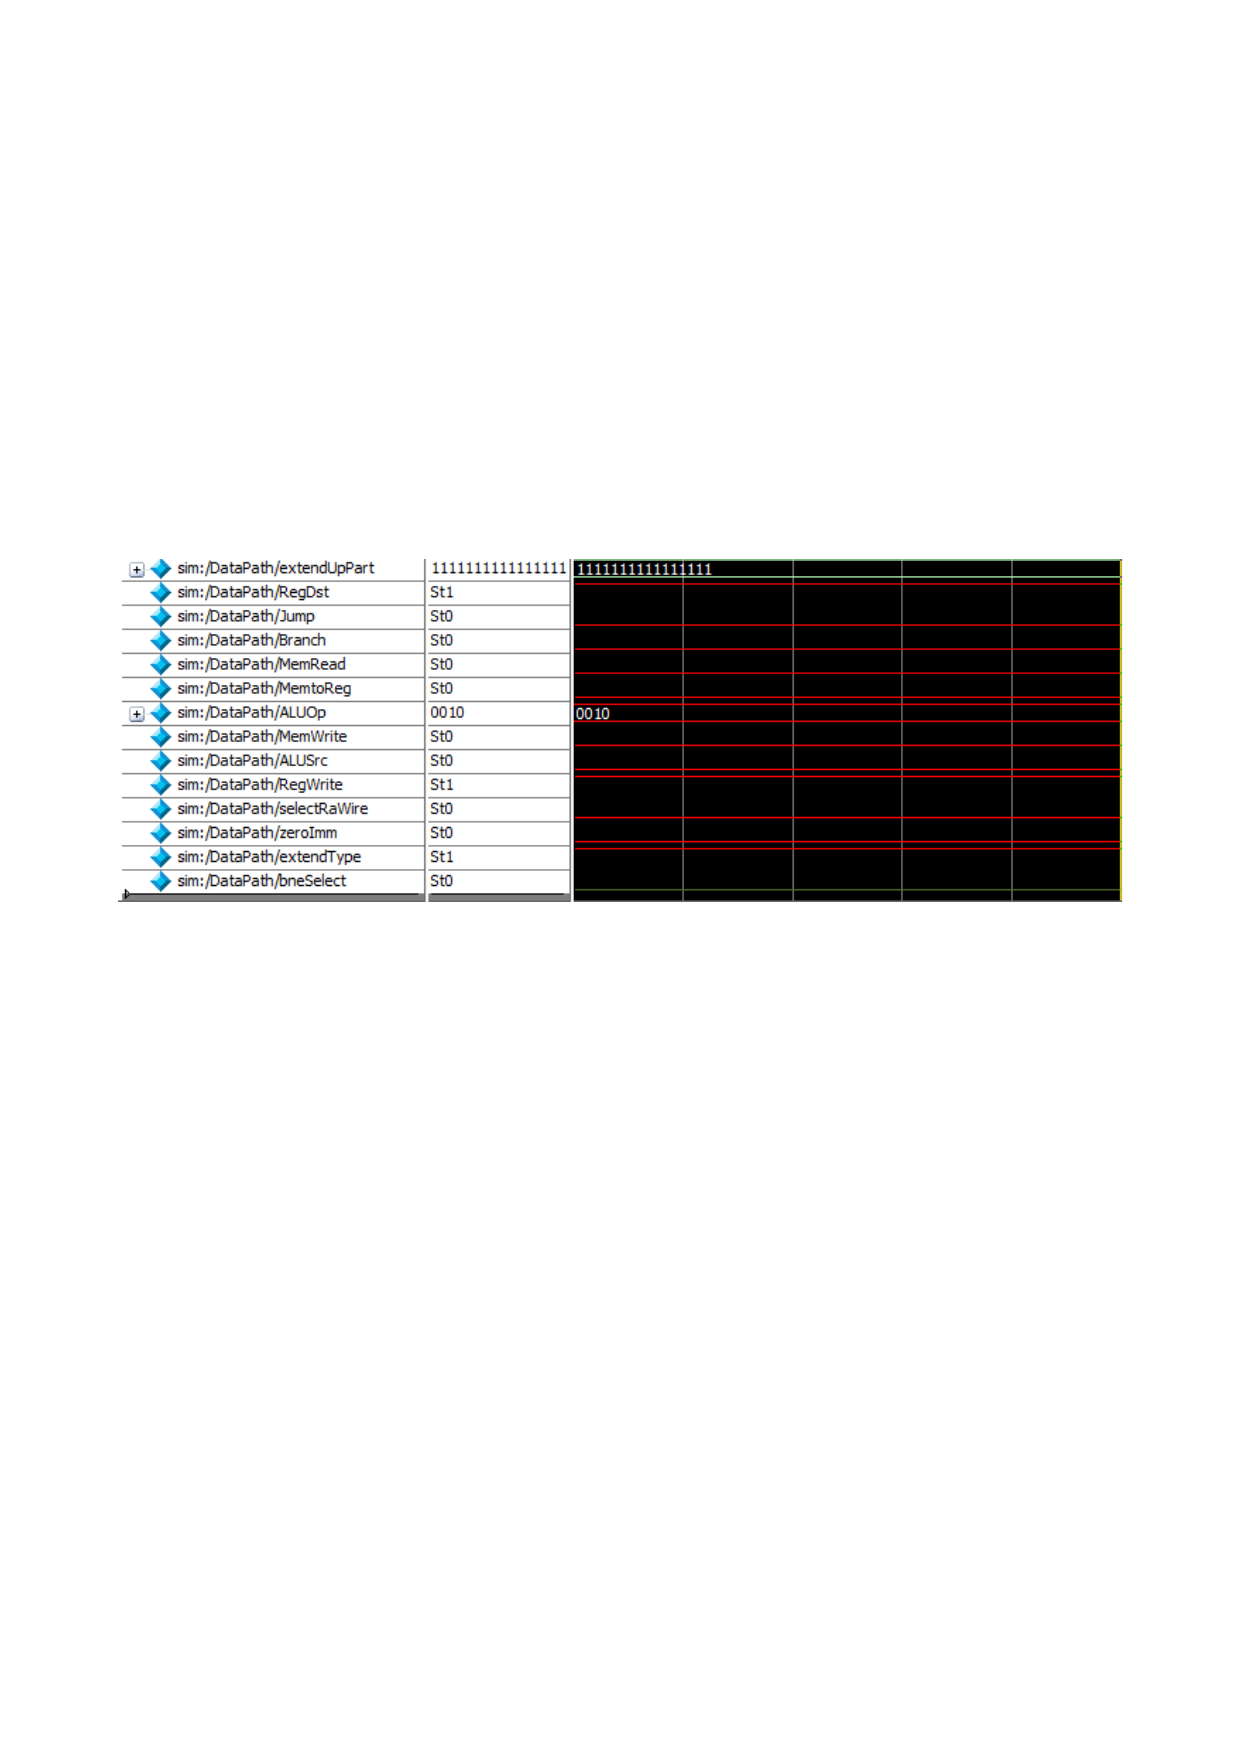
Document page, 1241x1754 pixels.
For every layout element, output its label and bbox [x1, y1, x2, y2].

picture [118, 559, 1123, 902]
